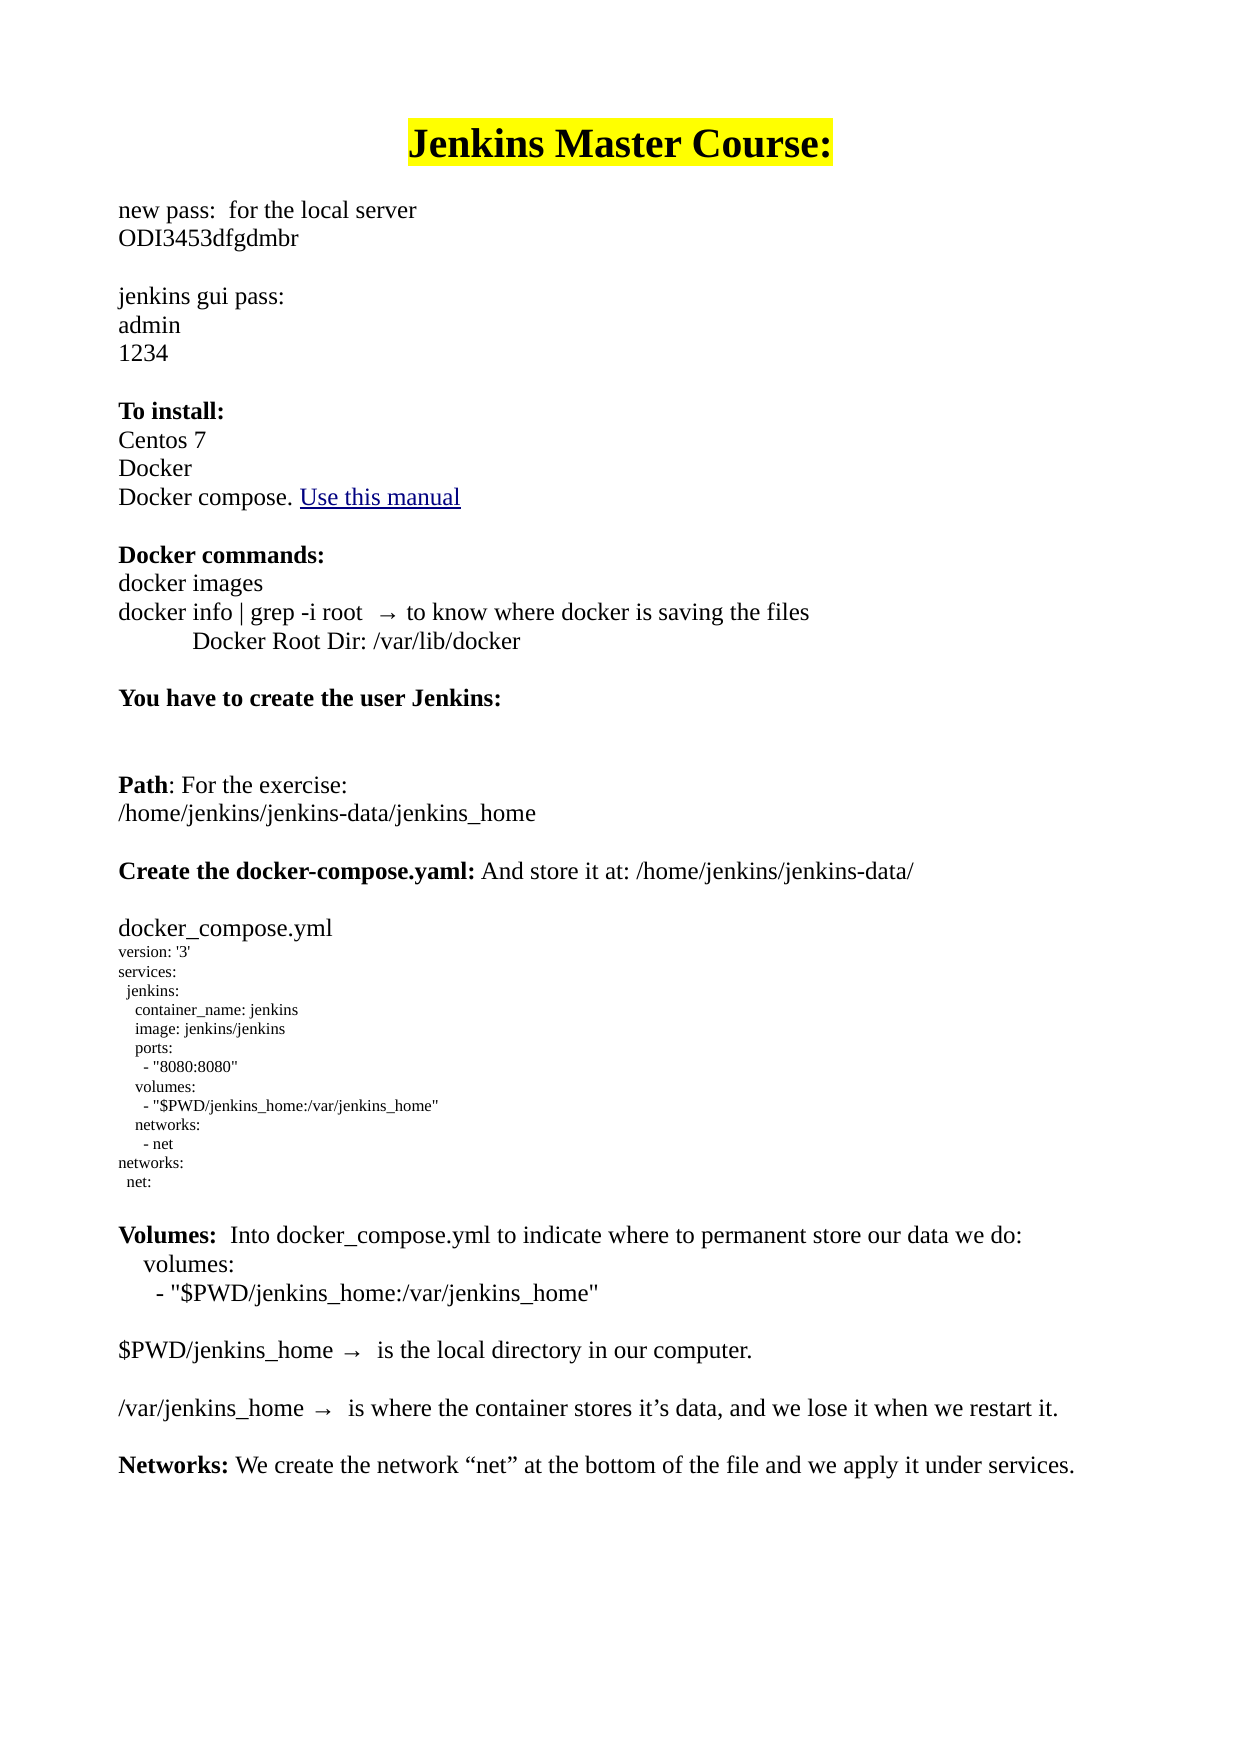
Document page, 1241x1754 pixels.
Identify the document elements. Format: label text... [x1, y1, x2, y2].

text Docker Root Dir: /var/lib/docker [118, 626, 1122, 655]
text You have to create the user Jenkins: [118, 683, 1122, 712]
text volumes: [118, 1076, 1122, 1096]
text Centos 7 [118, 425, 1122, 453]
text admin [118, 310, 1122, 338]
text $PWD/jenkins_home → is the local directory in our computer. [118, 1335, 1122, 1364]
text /home/jenkins/jenkins-data/jenkins_home [118, 798, 1122, 827]
text Docker [118, 453, 1122, 482]
text networks: [118, 1115, 1122, 1134]
text - net [118, 1134, 1122, 1153]
text networks: [118, 1153, 1122, 1172]
text services: [118, 961, 1122, 981]
text volumes: [118, 1249, 1122, 1278]
text docker images [118, 568, 1122, 597]
text /var/jenkins_home → is where the container stores it’s data, and we lose it when we restart it. [118, 1393, 1122, 1421]
text ports: [118, 1038, 1122, 1057]
text docker info | grep -i root → to know where docker is saving the files [118, 597, 1122, 626]
text docker_compose.yml [118, 913, 1122, 942]
text container_name: jenkins [118, 1000, 1122, 1019]
text image: jenkins/jenkins [118, 1019, 1122, 1038]
text - "$PWD/jenkins_home:/var/jenkins_home" [118, 1278, 1122, 1306]
text Jenkins Master Course: [118, 118, 1122, 166]
text Path: For the exercise: [118, 770, 1122, 798]
text Networks: We create the network “net” at the bottom of the file and we apply it under services. [118, 1450, 1122, 1479]
text net: [118, 1172, 1122, 1191]
text Create the docker-compose.yaml: And store it at: /home/jenkins/jenkins-data/ [118, 856, 1122, 885]
text ODI3453dfgdmbr [118, 223, 1122, 252]
text - "8080:8080" [118, 1057, 1122, 1076]
text Volumes: Into docker_compose.yml to indicate where to permanent store our data we do: [118, 1220, 1122, 1249]
text jenkins: [118, 981, 1122, 1000]
text new pass: for the local server [118, 195, 1122, 223]
text Docker commands: [118, 540, 1122, 568]
text - "$PWD/jenkins_home:/var/jenkins_home" [118, 1096, 1122, 1115]
text Docker compose. Use this manual [118, 482, 1122, 511]
text To install: [118, 396, 1122, 425]
text jenkins gui pass: [118, 281, 1122, 310]
text version: '3' [118, 942, 1122, 961]
text 1234 [118, 338, 1122, 367]
